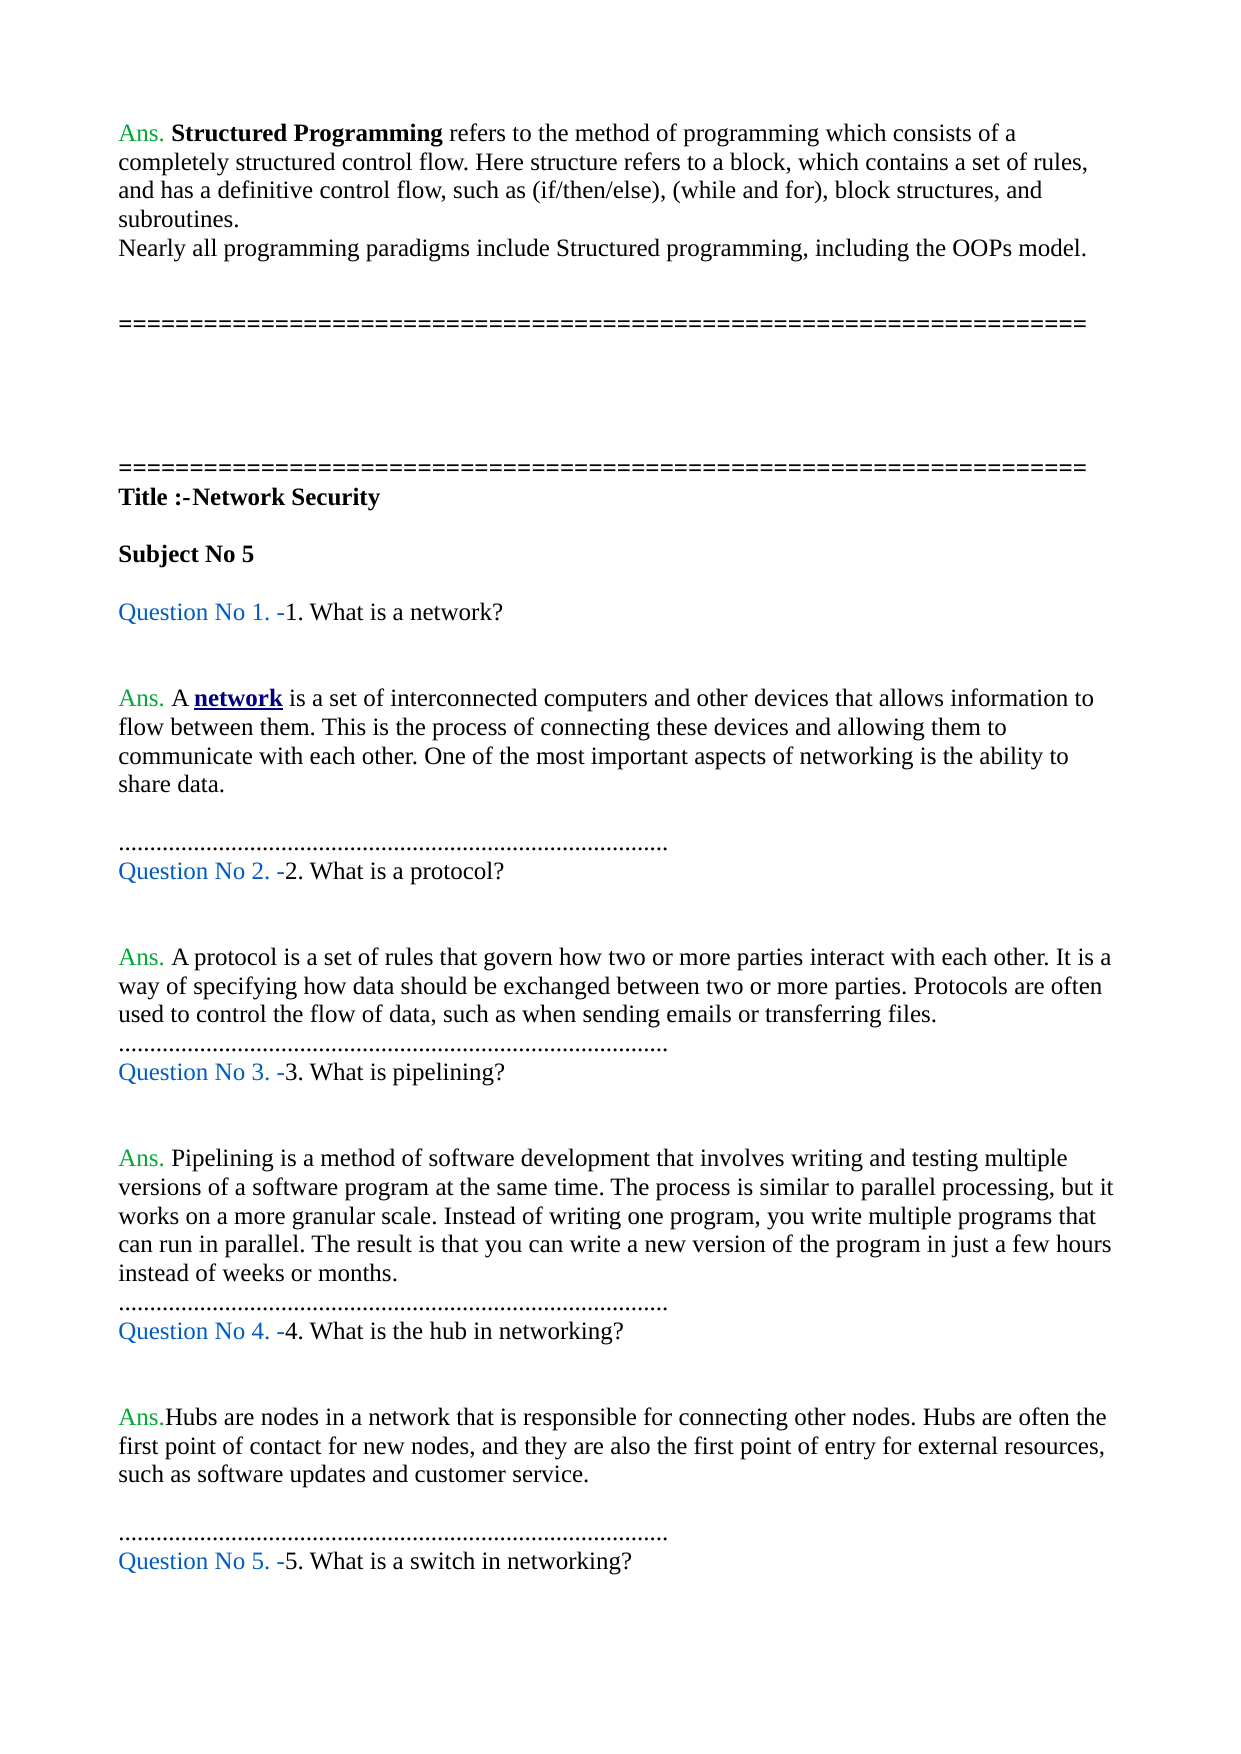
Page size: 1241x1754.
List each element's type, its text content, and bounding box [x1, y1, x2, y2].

text Question No 4. -4. What is the hub in networking? [118, 1316, 1122, 1344]
text Ans. A protocol is a set of rules that govern how two or more parties interact with each other. It is a way of specifying how data should be exchanged between two or more parties. Protocols are often used to control the flow of data, such as when sending emails or transferring files. [118, 942, 1122, 1028]
text Question No 3. -3. What is pipelining? [118, 1057, 1122, 1086]
text ........................................................................................ [118, 827, 1122, 856]
text Title :- Network Security [118, 482, 1122, 511]
text ........................................................................................ [118, 1287, 1122, 1316]
text ==================================================================== [118, 309, 1122, 338]
text Question No 2. -2. What is a protocol? [118, 856, 1122, 884]
text Ans. Pipelining is a method of software development that involves writing and testing multiple versions of a software program at the same time. The process is similar to parallel processing, but it works on a more granular scale. Instead of writing one program, you write multiple programs that can run in parallel. The result is that you can write a new version of the program in just a few hours instead of weeks or months. [118, 1143, 1122, 1287]
text Ans. Structured Programming refers to the method of programming which consists of a completely structured control flow. Here structure refers to a block, which contains a set of rules, and has a definitive control flow, such as (if/then/else), (while and for), block structures, and subroutines. [118, 118, 1122, 233]
text ........................................................................................ [118, 1517, 1122, 1546]
text ........................................................................................ [118, 1028, 1122, 1057]
text Subject No 5 [118, 539, 1122, 568]
text Ans.Hubs are nodes in a network that is responsible for connecting other nodes. Hubs are often the first point of contact for new nodes, and they are also the first point of entry for external resources, such as software updates and customer service. [118, 1402, 1122, 1488]
text Question No 5. -5. What is a switch in networking? [118, 1546, 1122, 1574]
text Ans. A network is a set of interconnected computers and other devices that allows information to flow between them. This is the process of connecting these devices and allowing them to communicate with each other. One of the most important aspects of networking is the ability to share data. [118, 683, 1122, 798]
text Question No 1. -1. What is a network? [118, 597, 1122, 626]
text ==================================================================== [118, 453, 1122, 482]
text Nearly all programming paradigms include Structured programming, including the OOPs model. [118, 233, 1122, 262]
